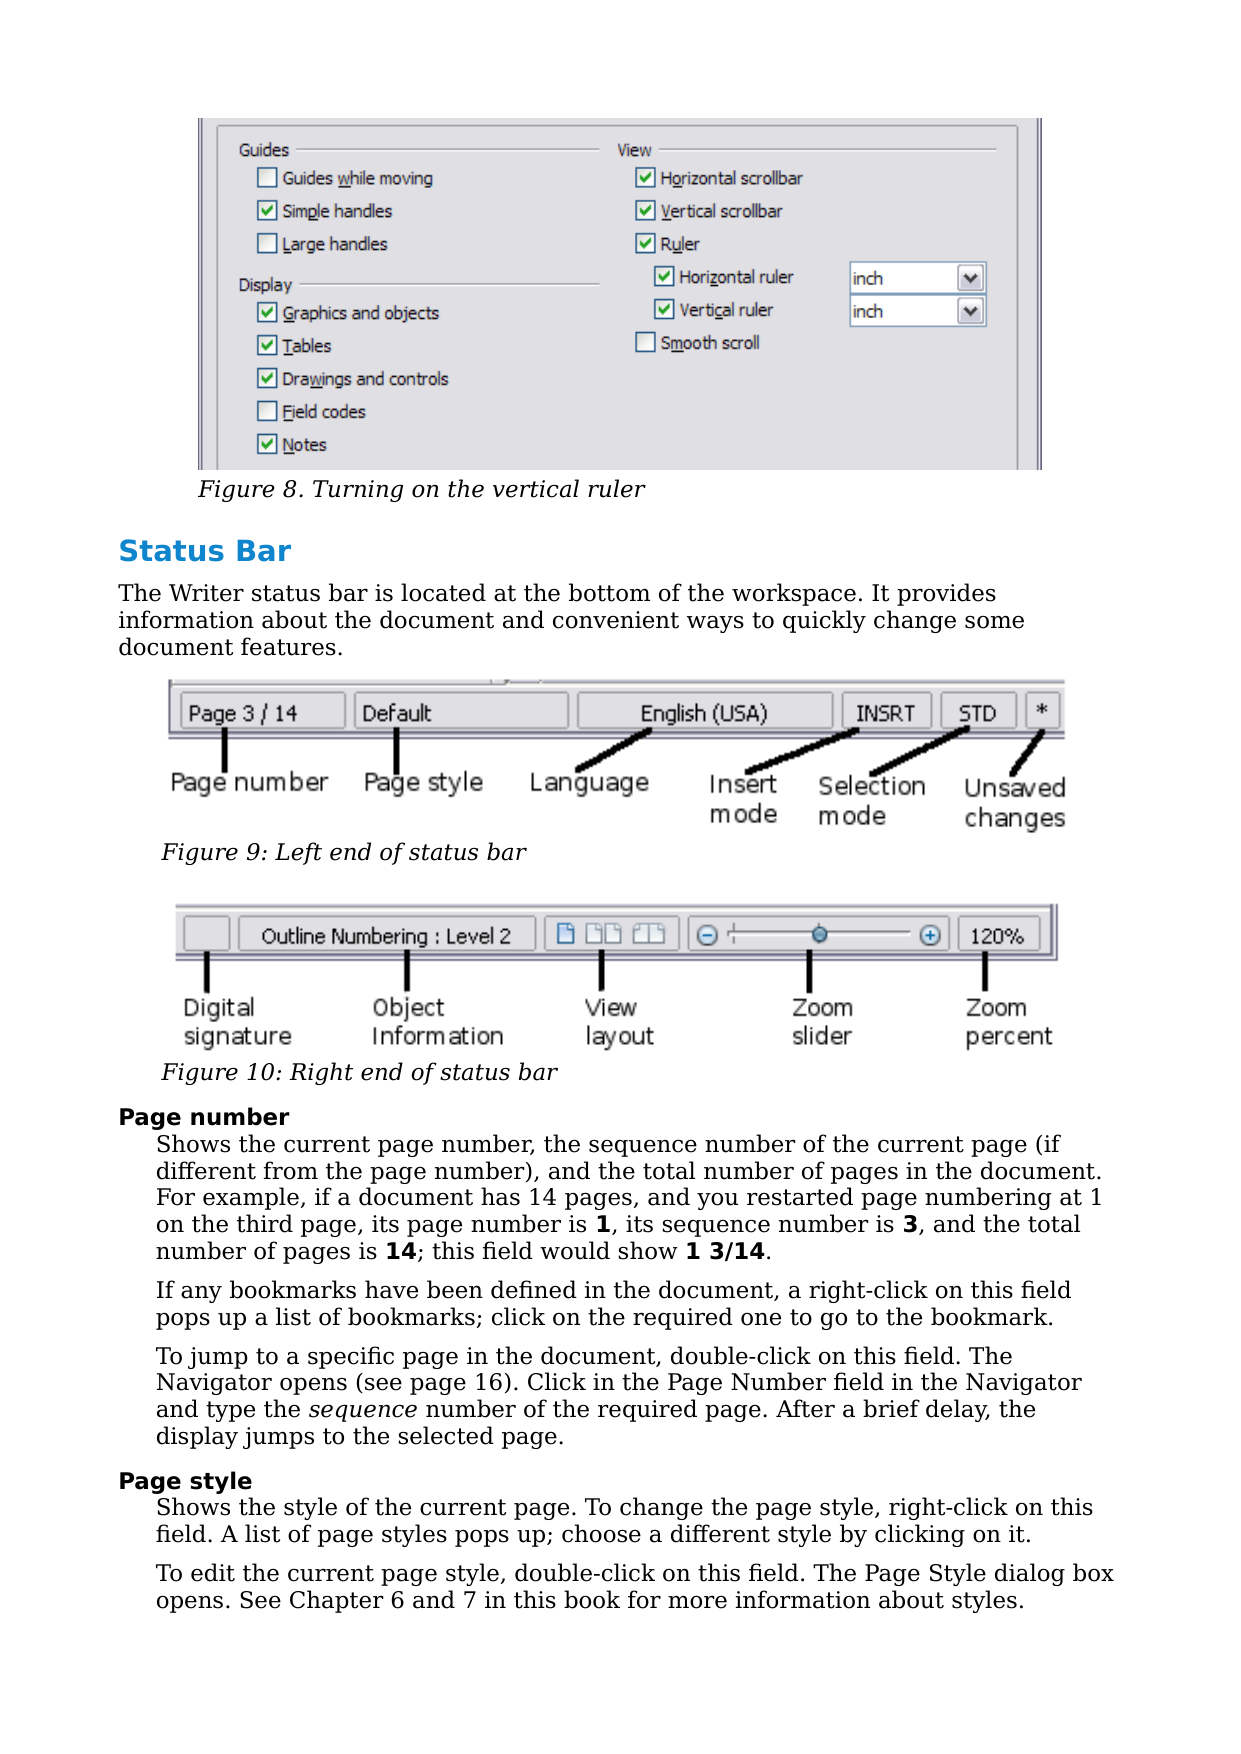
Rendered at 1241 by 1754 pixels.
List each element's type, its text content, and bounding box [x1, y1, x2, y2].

picture [161, 673, 1079, 839]
text To edit the current page style, double-click on this field. The Page Style dialog box opens. See Chapter 6 and 7 in this book for more information about styles. [156, 1560, 1122, 1614]
text Figure 8. Turning on the vertical ruler [198, 476, 1042, 503]
subtitle Status Bar [118, 534, 1122, 568]
text Page style [118, 1468, 1122, 1494]
picture [198, 118, 1042, 470]
text If any bookmarks have been defined in the document, a right-click on this field pops up a list of bookmarks; click on the required one to go to the bookmark. [156, 1277, 1122, 1330]
text Figure 9: Left end of status bar [161, 839, 1079, 865]
text To jump to a specific page in the document, double-click on this field. The Navigator opens (see page 17). Click in the Page Number field in the Navigator and type the sequence number of the required page. After a brief delay, the display jumps to the selected page. [156, 1343, 1122, 1449]
picture [161, 890, 1079, 1060]
text Shows the style of the current page. To change the page style, right-click on this field. A list of page styles pops up; choose a different style by clicking on it. [156, 1494, 1122, 1548]
text Figure 10: Right end of status bar [161, 1060, 1079, 1086]
text Page number [118, 1104, 1122, 1131]
text The Writer status bar is located at the bottom of the workspace. It provides information about the document and convenient ways to quickly change some document features. [118, 580, 1122, 660]
text Shows the current page number, the sequence number of the current page (if different from the page number), and the total number of pages in the document. For example, if a document has 14 pages, and you restarted page numbering at 1 on the third page, its page number is 1, its sequence number is 3, and the total number of pages is 14; this field would show 1 3/14. [156, 1131, 1122, 1264]
